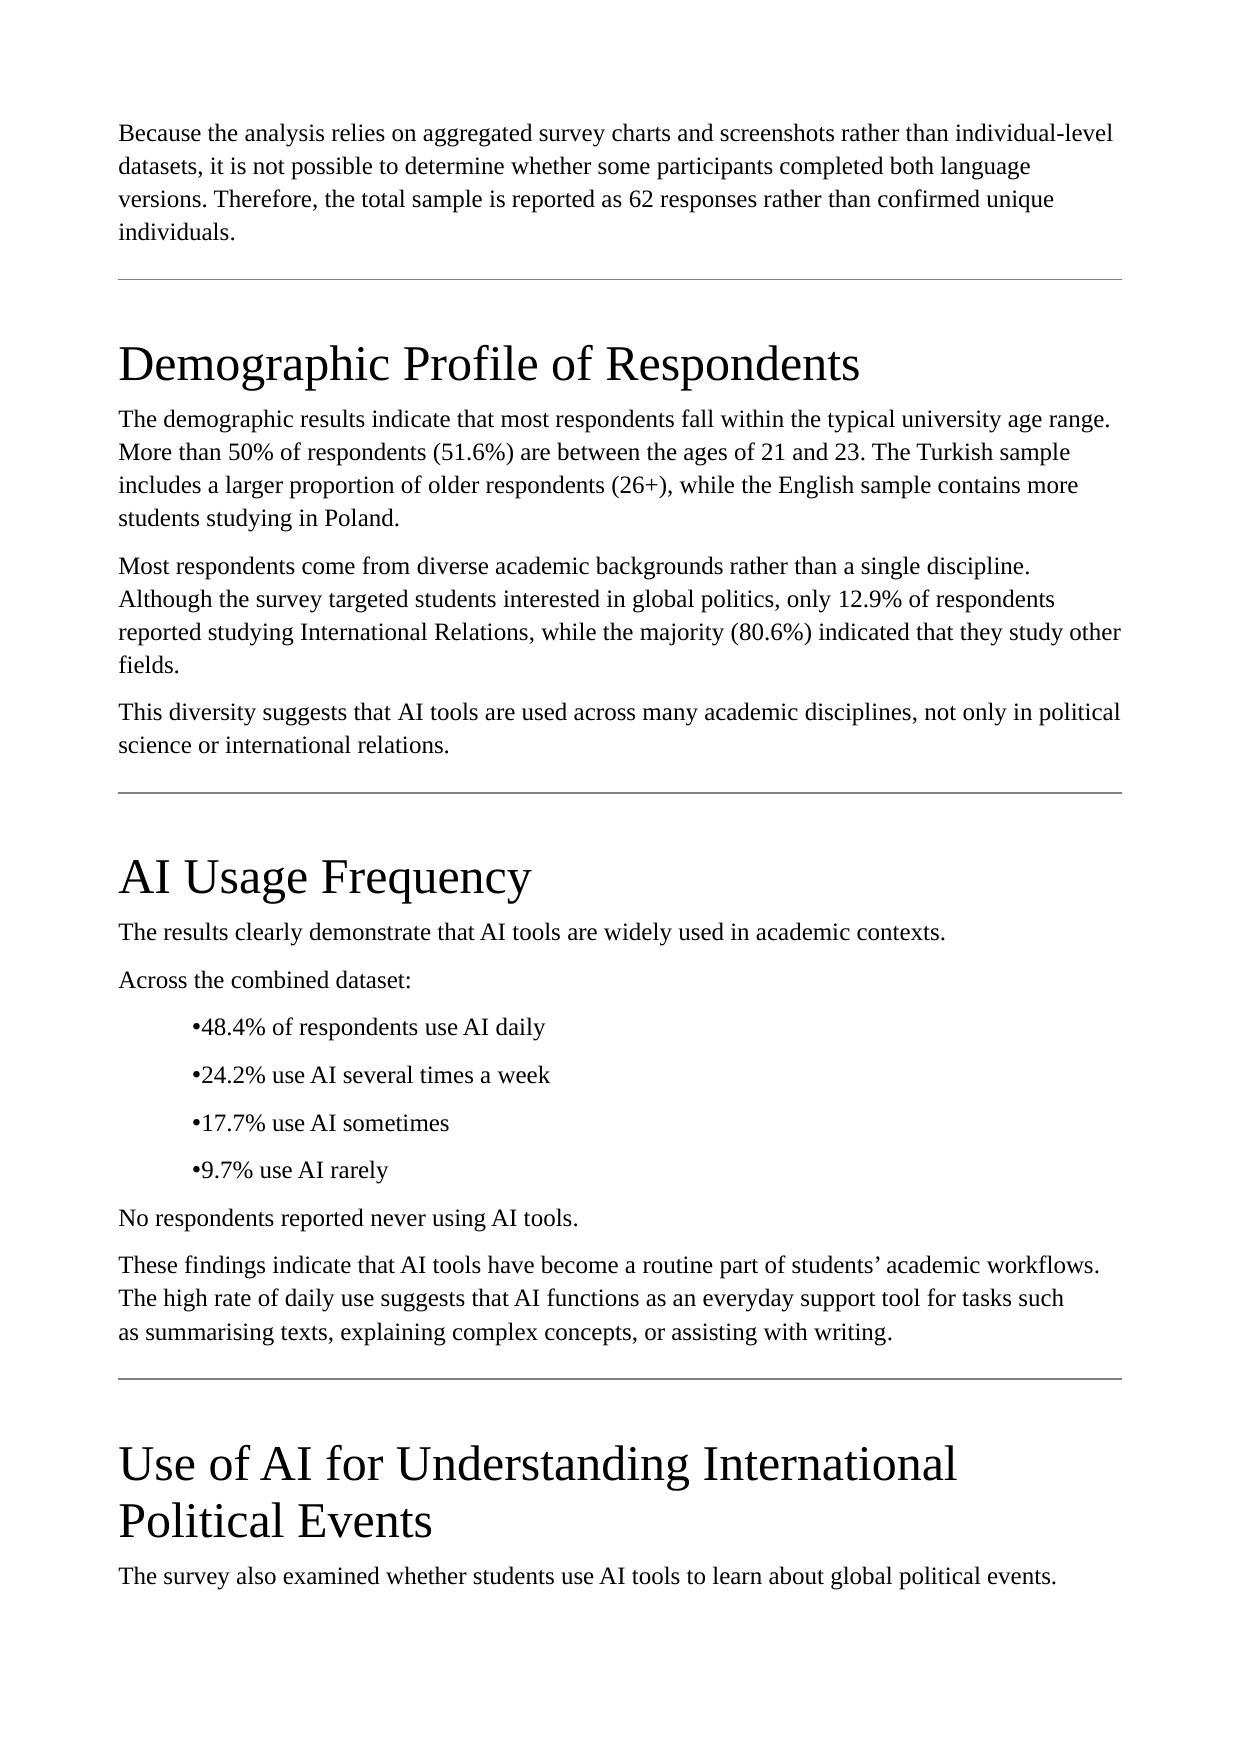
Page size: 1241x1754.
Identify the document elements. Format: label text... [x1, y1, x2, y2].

text No respondents reported never using AI tools. [118, 1203, 1122, 1232]
list 17.7% use AI sometimes [118, 1108, 1122, 1136]
text Because the analysis relies on aggregated survey charts and screenshots rather than individual-level datasets, it is not possible to determine whether some participants completed both language versions. Therefore, the total sample is reported as 62 responses rather than confirmed unique individuals. [118, 118, 1122, 246]
list 24.2% use AI several times a week [118, 1060, 1122, 1089]
subtitle AI Usage Frequency [118, 847, 1122, 905]
text The survey also examined whether students use AI tools to learn about global political events. [118, 1561, 1122, 1590]
text The results clearly demonstrate that AI tools are widely used in academic contexts. [118, 917, 1122, 946]
subtitle Use of AI for Understanding International Political Events [118, 1433, 1122, 1548]
text The demographic results indicate that most respondents fall within the typical university age range. More than 50% of respondents (51.6%) are between the ages of 21 and 23. The Turkish sample includes a larger proportion of older respondents (26+), while the English sample contains more students studying in Poland. [118, 404, 1122, 532]
text This diversity suggests that AI tools are used across many academic disciplines, not only in political science or international relations. [118, 697, 1122, 759]
text Most respondents come from diverse academic backgrounds rather than a single discipline. Although the survey targeted students interested in global politics, only 12.9% of respondents reported studying International Relations, while the majority (80.6%) indicated that they study other fields. [118, 551, 1122, 678]
text Across the combined dataset: [118, 965, 1122, 994]
text These findings indicate that AI tools have become a routine part of students’ academic workflows. The high rate of daily use suggests that AI functions as an everyday support tool for tasks such as summarising texts, explaining complex concepts, or assisting with writing. [118, 1251, 1122, 1345]
subtitle Demographic Profile of Respondents [118, 334, 1122, 392]
list 48.4% of respondents use AI daily [118, 1012, 1122, 1041]
list 9.7% use AI rarely [118, 1155, 1122, 1184]
